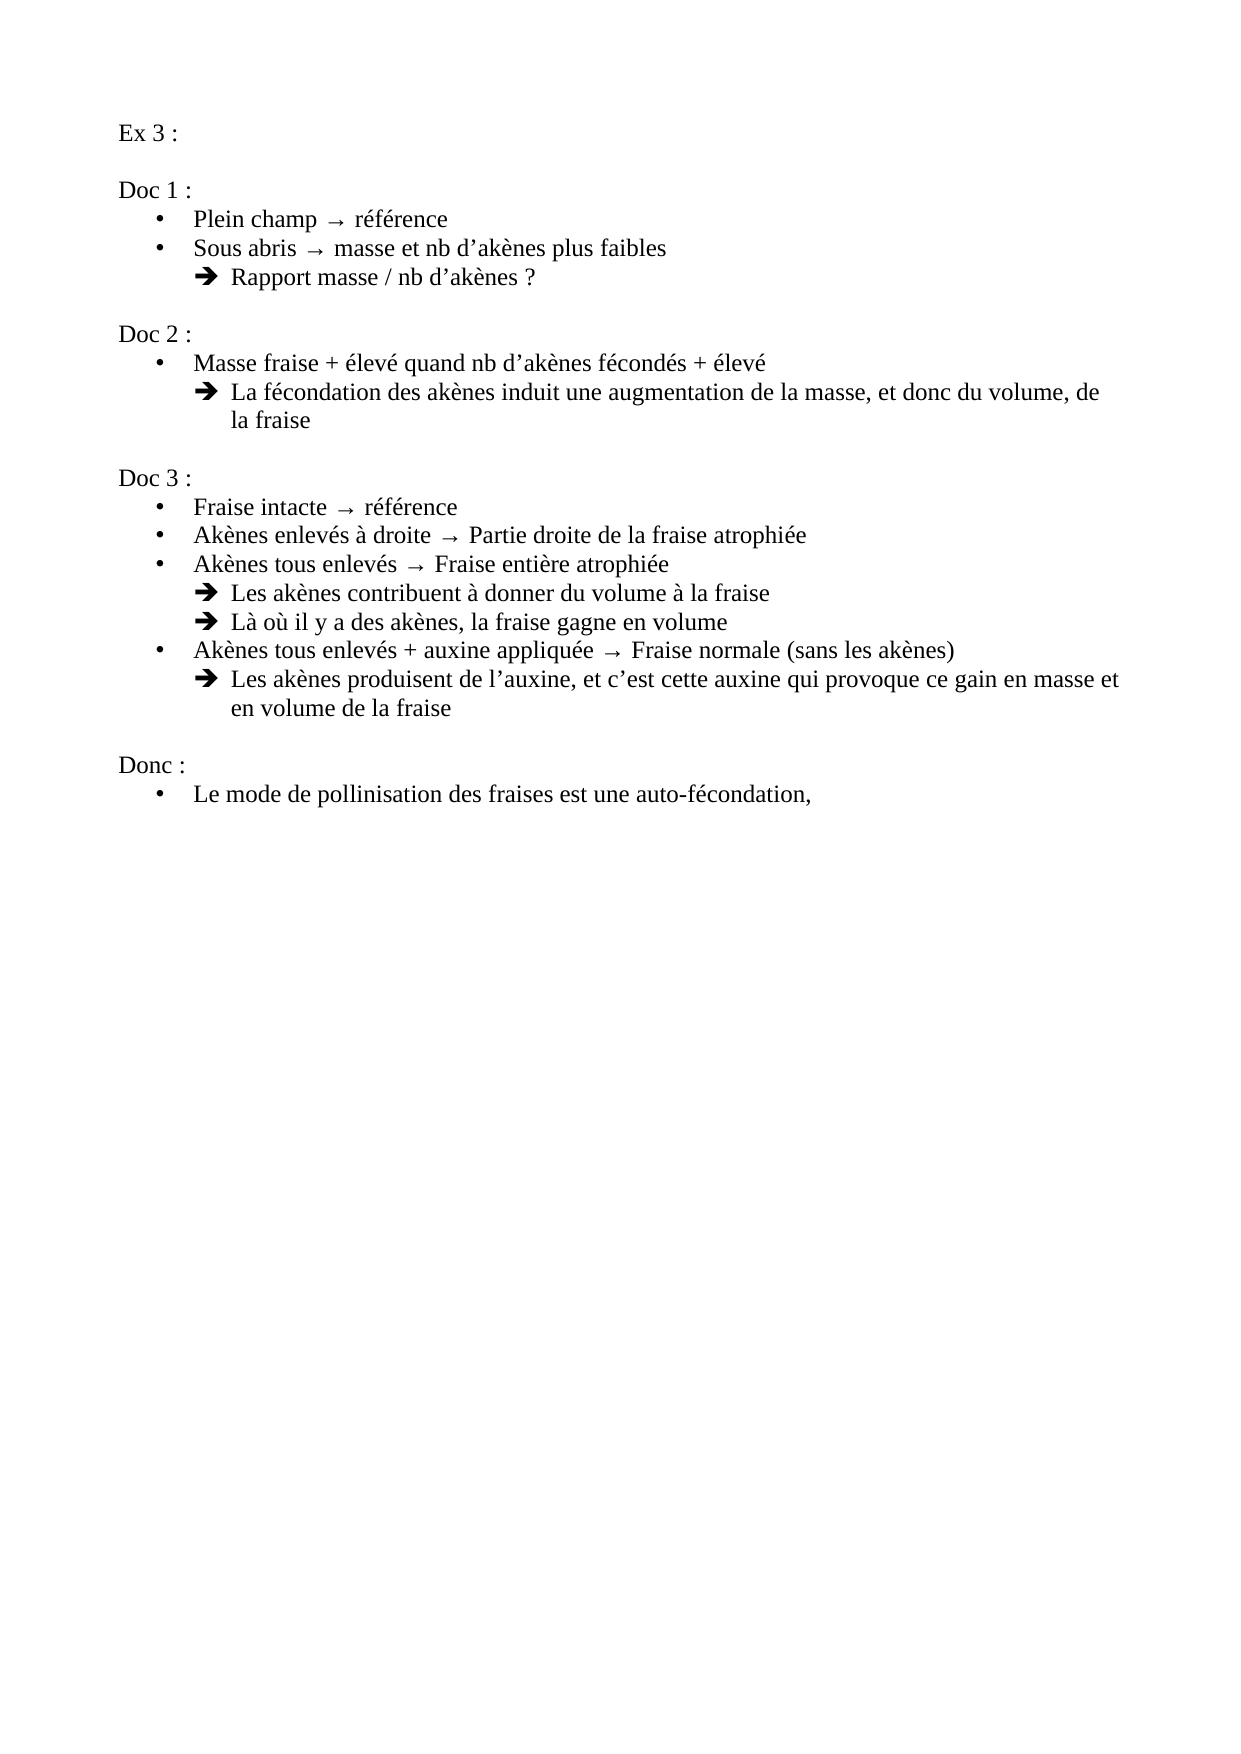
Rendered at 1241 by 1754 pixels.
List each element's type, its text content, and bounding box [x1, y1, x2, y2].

list La fécondation des akènes induit une augmentation de la masse, et donc du volume, de la fraise [193, 377, 1122, 434]
list Sous abris → masse et nb d’akènes plus faibles [156, 233, 1122, 262]
list Rapport masse / nb d’akènes ? [193, 262, 1122, 291]
text Doc 2 : [118, 319, 1122, 348]
list Fraise intacte → référence [156, 492, 1122, 521]
list Le mode de pollinisation des fraises est une auto-fécondation, [156, 779, 1122, 808]
list Akènes tous enlevés → Fraise entière atrophiée [156, 549, 1122, 578]
list Plein champ → référence [156, 204, 1122, 233]
list Akènes enlevés à droite → Partie droite de la fraise atrophiée [156, 521, 1122, 549]
list Masse fraise + élevé quand nb d’akènes fécondés + élevé [156, 348, 1122, 377]
list Les akènes produisent de l’auxine, et c’est cette auxine qui provoque ce gain en masse et en volume de la fraise [193, 664, 1122, 722]
text Ex 3 : [118, 118, 1122, 147]
list Là où il y a des akènes, la fraise gagne en volume [193, 607, 1122, 636]
text Doc 1 : [118, 176, 1122, 204]
list Les akènes contribuent à donner du volume à la fraise [193, 578, 1122, 607]
list Akènes tous enlevés + auxine appliquée → Fraise normale (sans les akènes) [156, 636, 1122, 664]
text Donc : [118, 751, 1122, 779]
text Doc 3 : [118, 463, 1122, 492]
